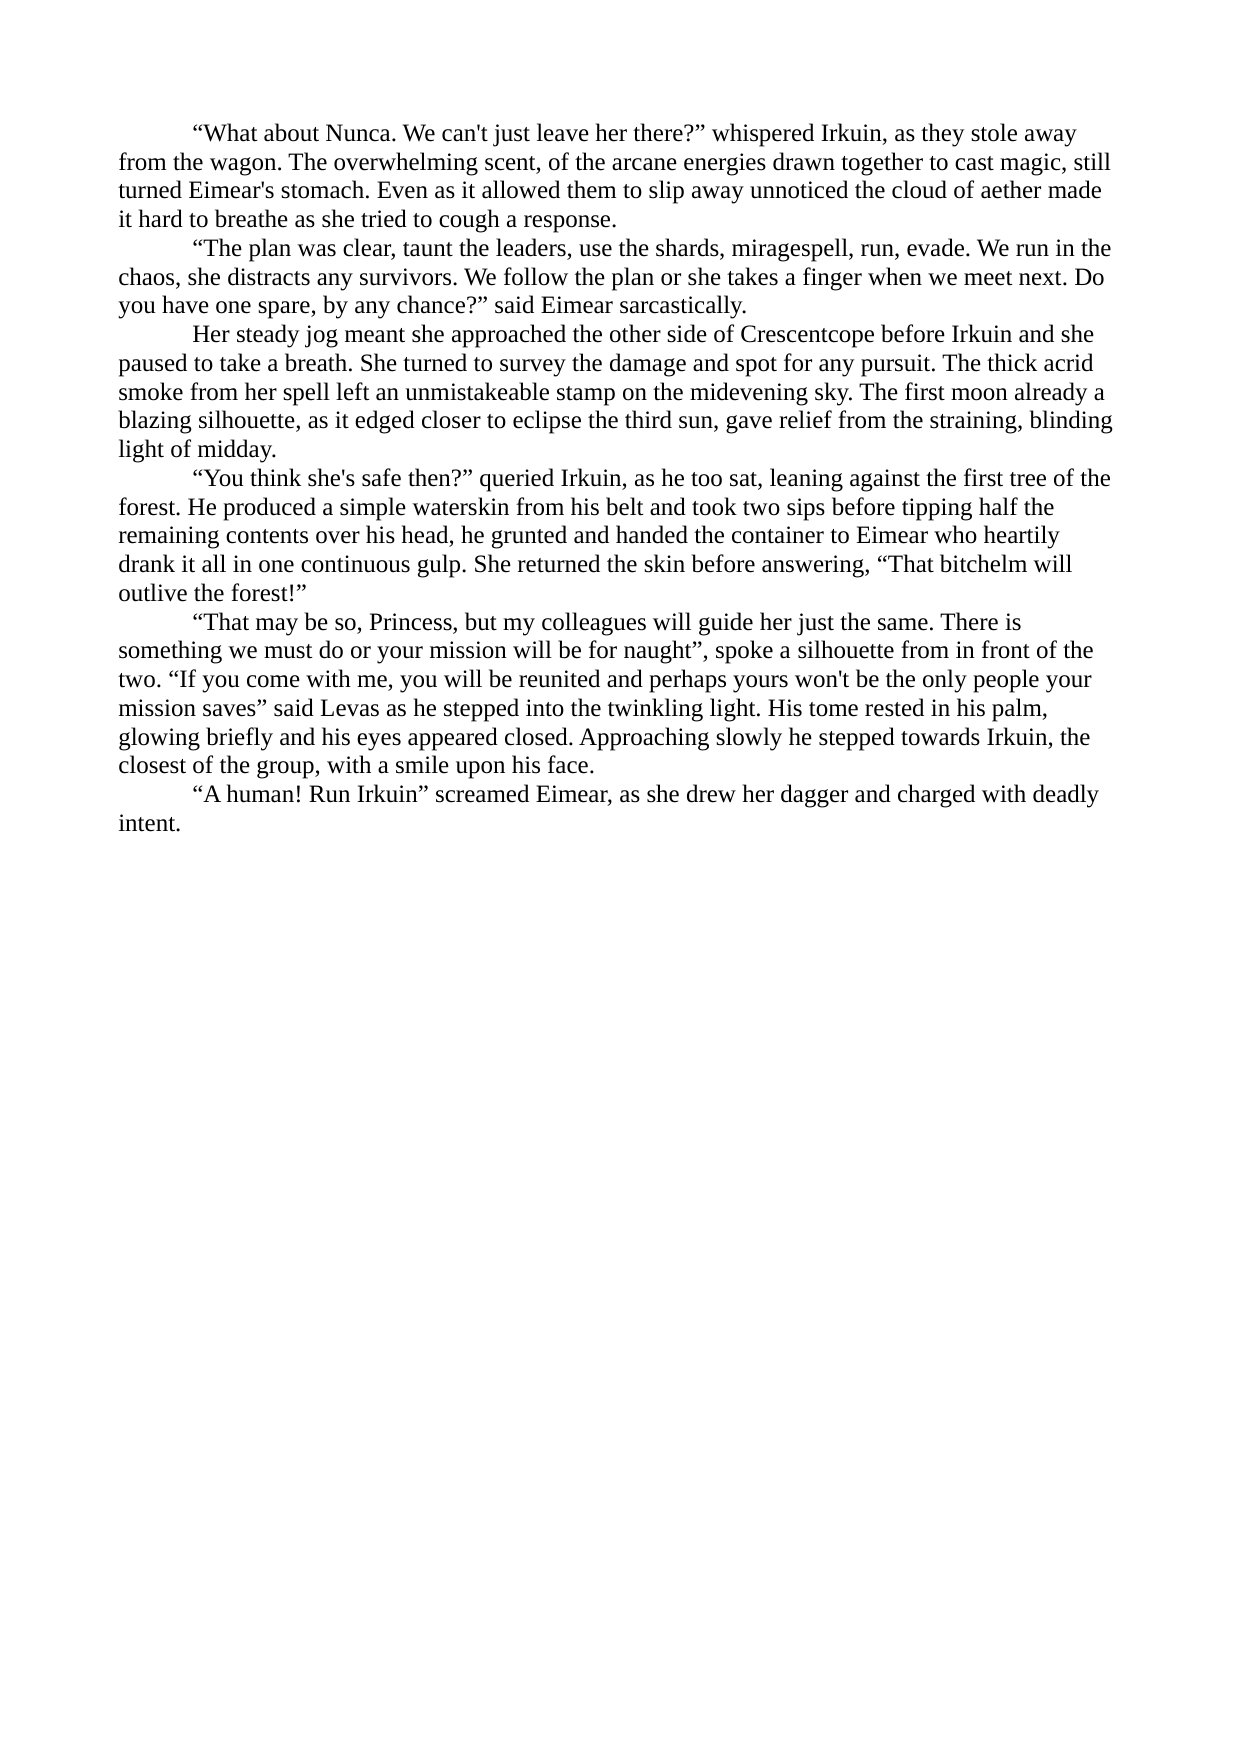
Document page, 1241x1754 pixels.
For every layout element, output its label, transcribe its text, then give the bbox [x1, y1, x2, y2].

text “What about Nunca. We can't just leave her there?” whispered Irkuin, as they stole away from the wagon. The overwhelming scent, of the arcane energies drawn together to cast magic, still turned Eimear's stomach. Even as it allowed them to slip away unnoticed the cloud of aether made it hard to breathe as she tried to cough a response. [118, 118, 1122, 233]
text “That may be so, Princess, but my colleagues will guide her just the same. There is something we must do or your mission will be for naught”, spoke a silhouette from in front of the two. “If you come with me, you will be reunited and perhaps yours won't be the only people your mission saves” said Levas as he stepped into the twinkling light. His tome rested in his palm, glowing briefly and his eyes appeared closed. Approaching slowly he stepped towards Irkuin, the closest of the group, with a smile upon his face. [118, 607, 1122, 779]
text “You think she's safe then?” queried Irkuin, as he too sat, leaning against the first tree of the forest. He produced a simple waterskin from his belt and took two sips before tipping half the remaining contents over his head, he grunted and handed the container to Eimear who heartily drank it all in one continuous gulp. She returned the skin before answering, “That bitchelm will outlive the forest!” [118, 463, 1122, 607]
text Her steady jog meant she approached the other side of Crescentcope before Irkuin and she paused to take a breath. She turned to survey the damage and spot for any pursuit. The thick acrid smoke from her spell left an unmistakeable stamp on the midevening sky. The first moon already a blazing silhouette, as it edged closer to eclipse the third sun, gave relief from the straining, blinding light of midday. [118, 319, 1122, 463]
text “The plan was clear, taunt the leaders, use the shards, miragespell, run, evade. We run in the chaos, she distracts any survivors. We follow the plan or she takes a finger when we meet next. Do you have one spare, by any chance?” said Eimear sarcastically. [118, 233, 1122, 319]
text “A human! Run Irkuin” screamed Eimear, as she drew her dagger and charged with deadly intent. [118, 779, 1122, 837]
